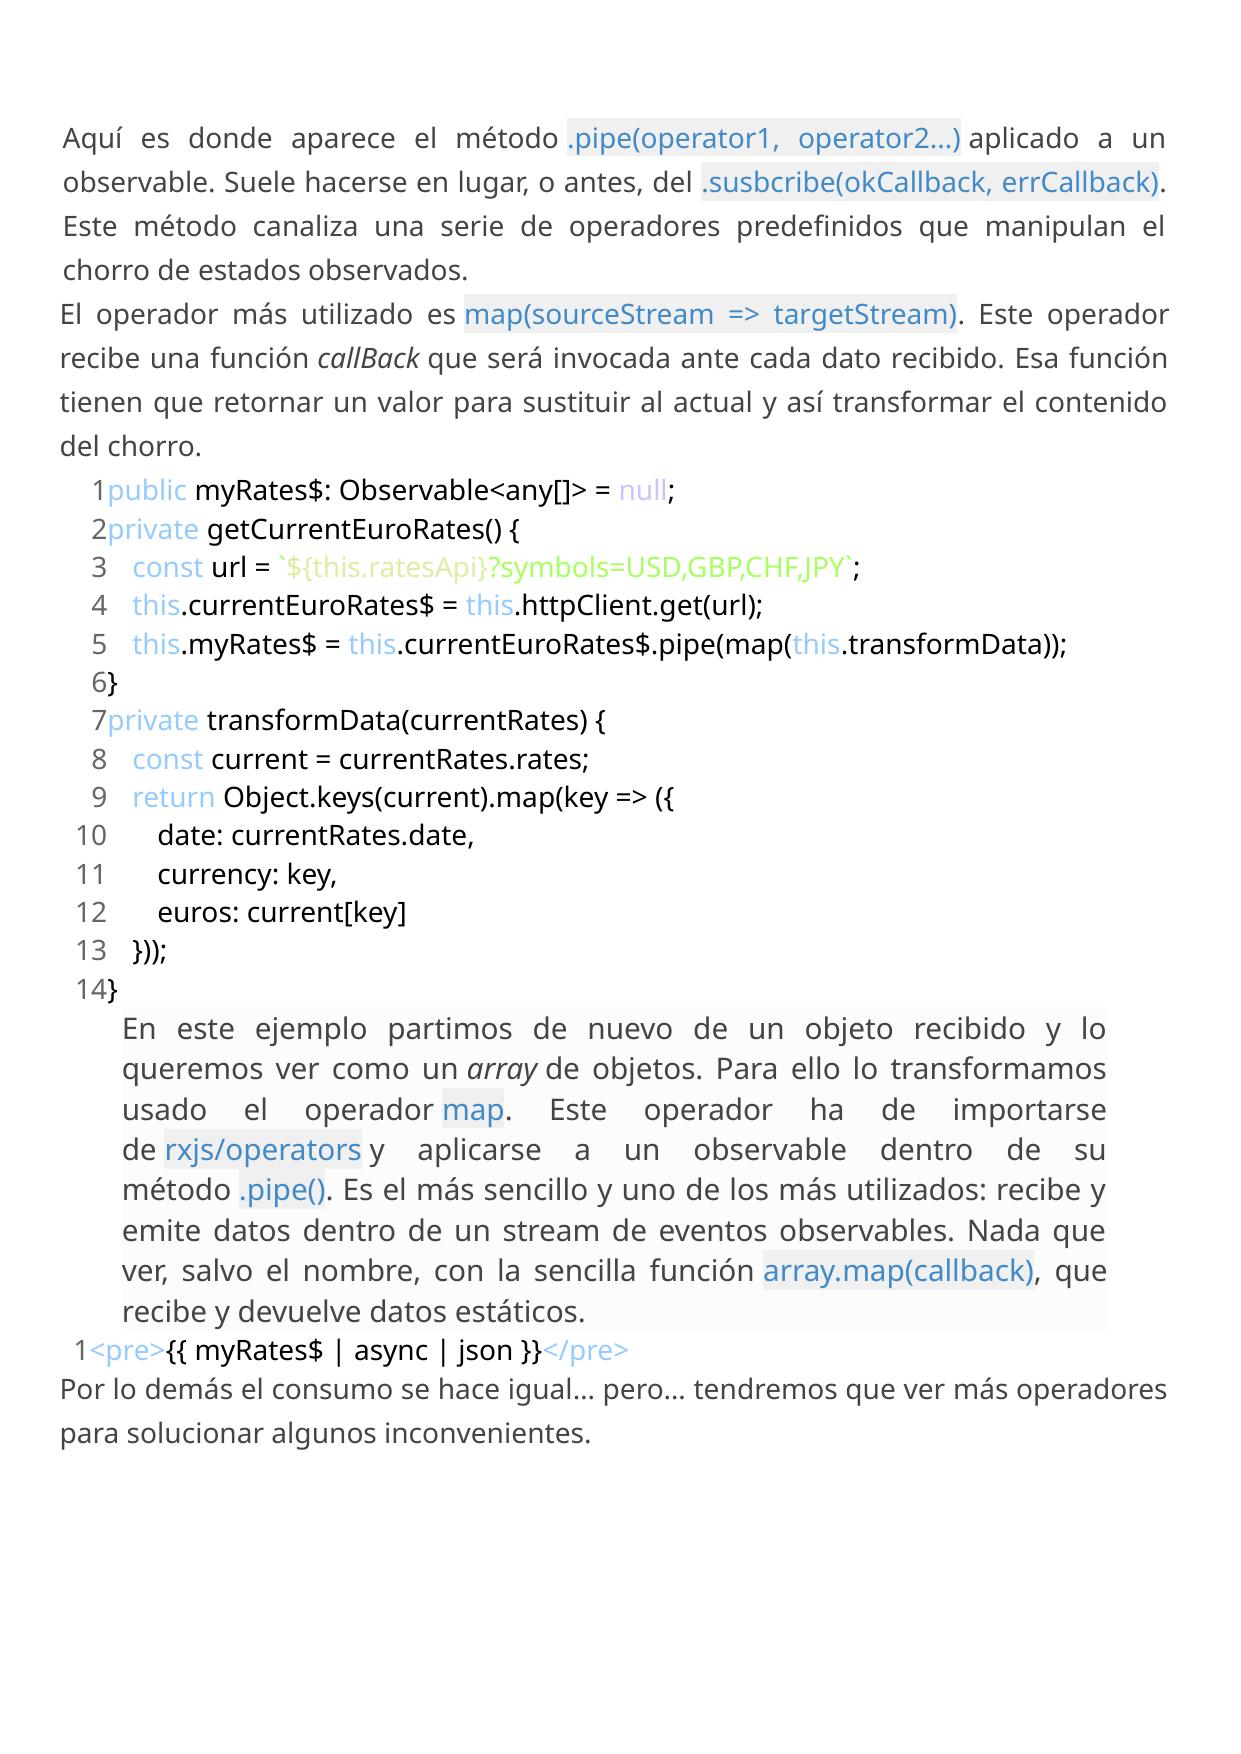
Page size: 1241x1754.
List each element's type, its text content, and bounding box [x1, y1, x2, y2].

text Por lo demás el consumo se hace igual… pero… tendremos que ver más operadores para solucionar algunos inconvenientes. [59, 1369, 1170, 1451]
table_header public myRates$: Observable<any[]> = null; private getCurrentEuroRates() { const url = `${this.ratesApi}?symbols=USD,GBP,CHF,JPY`; this.currentEuroRates$ = this.httpClient.get(url); this.myRates$ = this.currentEuroRates$.pipe(map(this.transformData)); } private transformData(currentRates) { const current = currentRates.rates; return Object.keys(current).map(key => ({ date: currentRates.date, currency: key, euros: current[key] })); } [107, 471, 1161, 1007]
text En este ejemplo partimos de nuevo de un objeto recibido y lo queremos ver como un array de objetos. Para ello lo transformamos usado el operador map. Este operador ha de importarse de rxjs/operators y aplicarse a un observable dentro de su método .pipe(). Es el más sencillo y uno de los más utilizados: recibe y emite datos dentro de un stream de eventos observables. Nada que ver, salvo el nombre, con la sencilla función array.map(callback), que recibe y devuelve datos estáticos. [122, 1007, 1107, 1331]
text El operador más utilizado es map(sourceStream => targetStream). Este operador recibe una función callBack que será invocada ante cada dato recibido. Esa función tienen que retornar un valor para sustituir al actual y así transformar el contenido del chorro. [59, 294, 1170, 465]
table_header <pre>{{ myRates$ | async | json }}</pre> [89, 1331, 723, 1369]
table_header 1 [59, 1331, 89, 1369]
table_header 1 2 3 4 5 6 7 8 9 10 11 12 13 14 [59, 471, 107, 1007]
text Aquí es donde aparece el método .pipe(operator1, operator2...) aplicado a un observable. Suele hacerse en lugar, o antes, del .susbcribe(okCallback, errCallback). Este método canaliza una serie de operadores predefinidos que manipulan el chorro de estados observados. [62, 118, 1167, 289]
